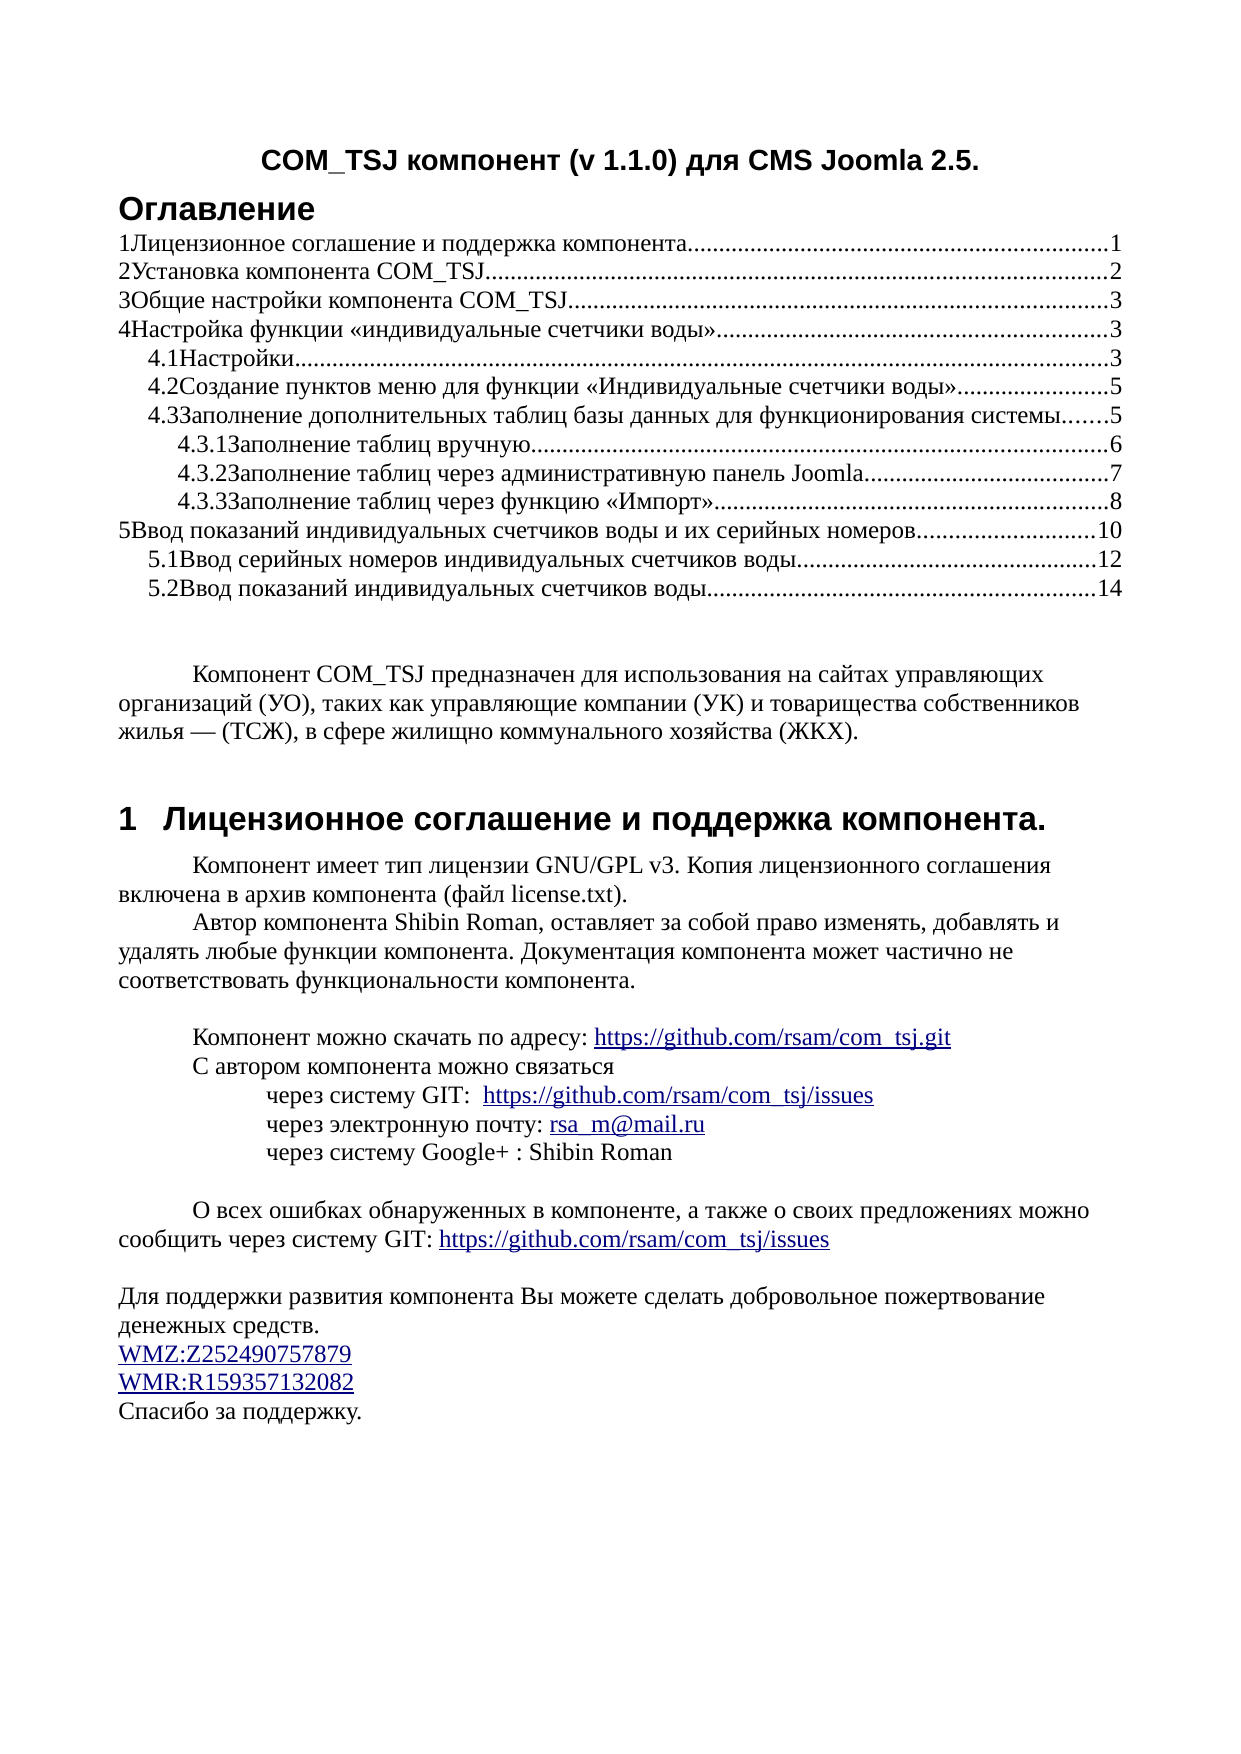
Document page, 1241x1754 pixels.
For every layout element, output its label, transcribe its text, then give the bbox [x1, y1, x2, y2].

text 4.2Создание пунктов меню для функции «Индивидуальные счетчики воды». 5 [148, 371, 1122, 400]
text 4.3.3Заполнение таблиц через функцию «Импорт». 8 [177, 486, 1122, 515]
text Для поддержки развития компонента Вы можете сделать добровольное пожертвование денежных средств. WMZ:Z252490757879 WMR:R159357132082 Спасибо за поддержку. [118, 1281, 1122, 1425]
text 5Ввод показаний индивидуальных счетчиков воды и их серийных номеров. 10 [118, 515, 1122, 544]
subtitle Оглавление [118, 189, 1122, 228]
text О всех ошибках обнаруженных в компоненте, а также о своих предложениях можно сообщить через систему GIT: https://github.com/rsam/com_tsj/issues [118, 1195, 1122, 1252]
text через систему Google+ : Shibin Roman [118, 1137, 1122, 1166]
text Компонент имеет тип лицензии GNU/GPL v3. Копия лицензионного соглашения включена в архив компонента (файл license.txt). [118, 850, 1122, 907]
text 4Настройка функции «индивидуальные счетчики воды». 3 [118, 314, 1122, 343]
text 3Общие настройки компонента COM_TSJ. 3 [118, 285, 1122, 314]
text 4.3Заполнение дополнительных таблиц базы данных для функционирования системы. 5 [148, 400, 1122, 429]
text С автором компонента можно связаться [118, 1051, 1122, 1080]
text 1Лицензионное соглашение и поддержка компонента. 1 [118, 228, 1122, 256]
text 5.2Ввод показаний индивидуальных счетчиков воды. 14 [148, 573, 1122, 601]
text 4.1Настройки. 3 [148, 343, 1122, 371]
text 5.1Ввод серийных номеров индивидуальных счетчиков воды. 12 [148, 544, 1122, 573]
text Компонент можно скачать по адресу: https://github.com/rsam/com_tsj.git [118, 1022, 1122, 1051]
text через систему GIT: https://github.com/rsam/com_tsj/issues [118, 1080, 1122, 1109]
text 4.3.2Заполнение таблиц через административную панель Joomla. 7 [177, 458, 1122, 486]
subtitle Лицензионное соглашение и поддержка компонента. [118, 799, 1122, 837]
text 2Установка компонента COM_TSJ. 2 [118, 256, 1122, 285]
text Автор компонента Shibin Roman, оставляет за собой право изменять, добавлять и удалять любые функции компонента. Документация компонента может частично не соответствовать функциональности компонента. [118, 907, 1122, 994]
text 4.3.1Заполнение таблиц вручную. 6 [177, 429, 1122, 458]
text Компонент COM_TSJ предназначен для использования на сайтах управляющих организаций (УО), таких как управляющие компании (УК) и товарищества собственников жилья — (ТСЖ), в сфере жилищно коммунального хозяйства (ЖКХ). [118, 659, 1122, 745]
subtitle COM_TSJ компонент (v 1.1.0) для CMS Joomla 2.5. [118, 143, 1122, 177]
text через электронную почту: rsa_m@mail.ru [118, 1109, 1122, 1137]
